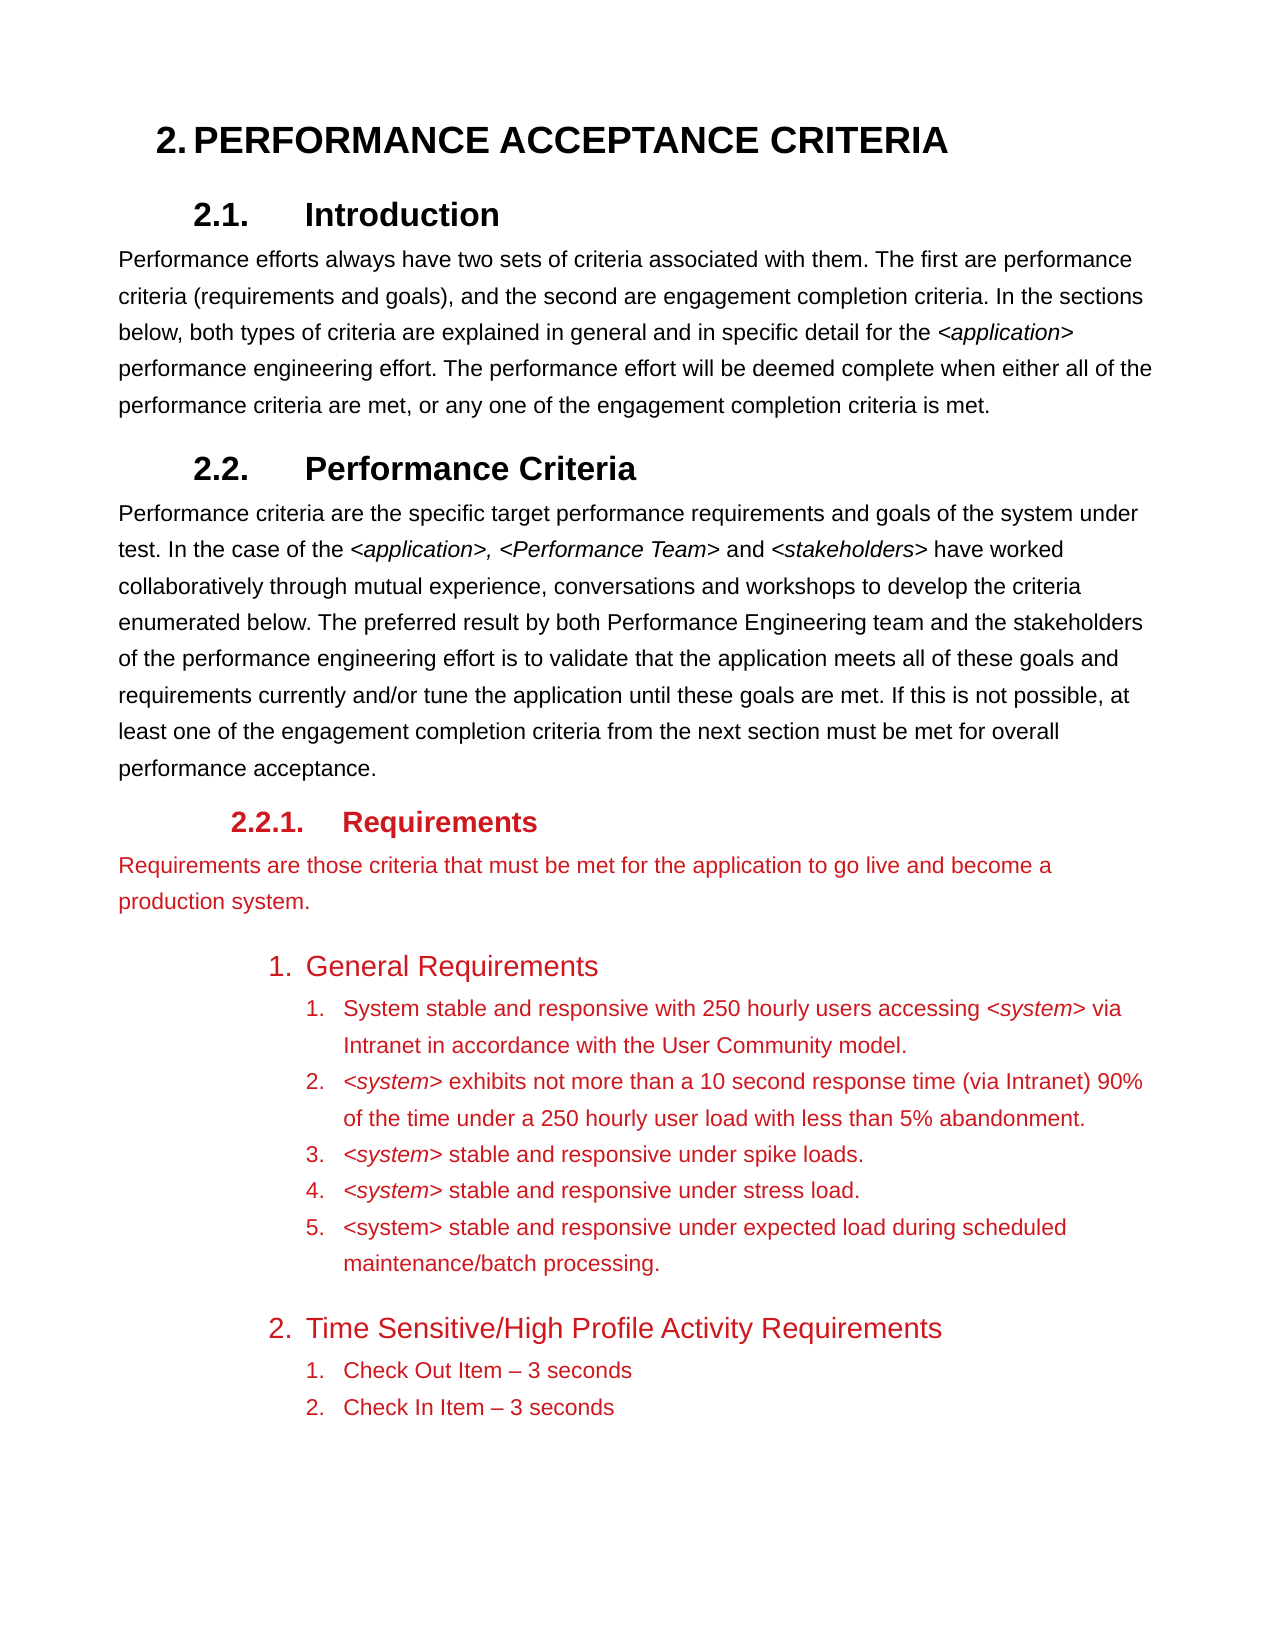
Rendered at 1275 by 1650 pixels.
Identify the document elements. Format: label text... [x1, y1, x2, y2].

subtitle PERFORMANCE ACCEPTANCE CRITERIA [156, 118, 1157, 162]
text Performance efforts always have two sets of criteria associated with them. The first are performance criteria (requirements and goals), and the second are engagement completion criteria. In the sections below, both types of criteria are explained in general and in specific detail for the <application> performance engineering effort. The performance effort will be deemed complete when either all of the performance criteria are met, or any one of the engagement completion criteria is met. [118, 246, 1157, 418]
subtitle Requirements [231, 805, 1157, 839]
text Performance criteria are the specific target performance requirements and goals of the system under test. In the case of the <application>, <Performance Team> and <stakeholders> have worked collaboratively through mutual experience, conversations and workshops to develop the criteria enumerated below. The preferred result by both Performance Engineering team and the stakeholders of the performance engineering effort is to validate that the application meets all of these goals and requirements currently and/or tune the application until these goals are met. If this is not possible, at least one of the engagement completion criteria from the next section must be met for overall performance acceptance. [118, 500, 1157, 781]
subtitle Performance Criteria [193, 449, 1157, 487]
subtitle Time Sensitive/High Profile Activity Requirements [268, 1311, 1157, 1345]
text Requirements are those criteria that must be met for the application to go live and become a production system. [118, 852, 1157, 914]
list Check Out Item – 3 seconds [306, 1357, 1157, 1384]
list <system> stable and responsive under stress load. [306, 1177, 1157, 1203]
subtitle Introduction [193, 195, 1157, 234]
list <system> stable and responsive under spike loads. [306, 1141, 1157, 1167]
list <system> stable and responsive under expected load during scheduled maintenance/batch processing. [306, 1213, 1157, 1276]
list <system> exhibits not more than a 10 second response time (via Intranet) 90% of the time under a 250 hourly user load with less than 5% abandonment. [306, 1068, 1157, 1131]
list Check In Item – 3 seconds [306, 1394, 1157, 1420]
subtitle General Requirements [268, 949, 1157, 983]
list System stable and responsive with 250 hourly users accessing <system> via Intranet in accordance with the User Community model. [306, 995, 1157, 1058]
